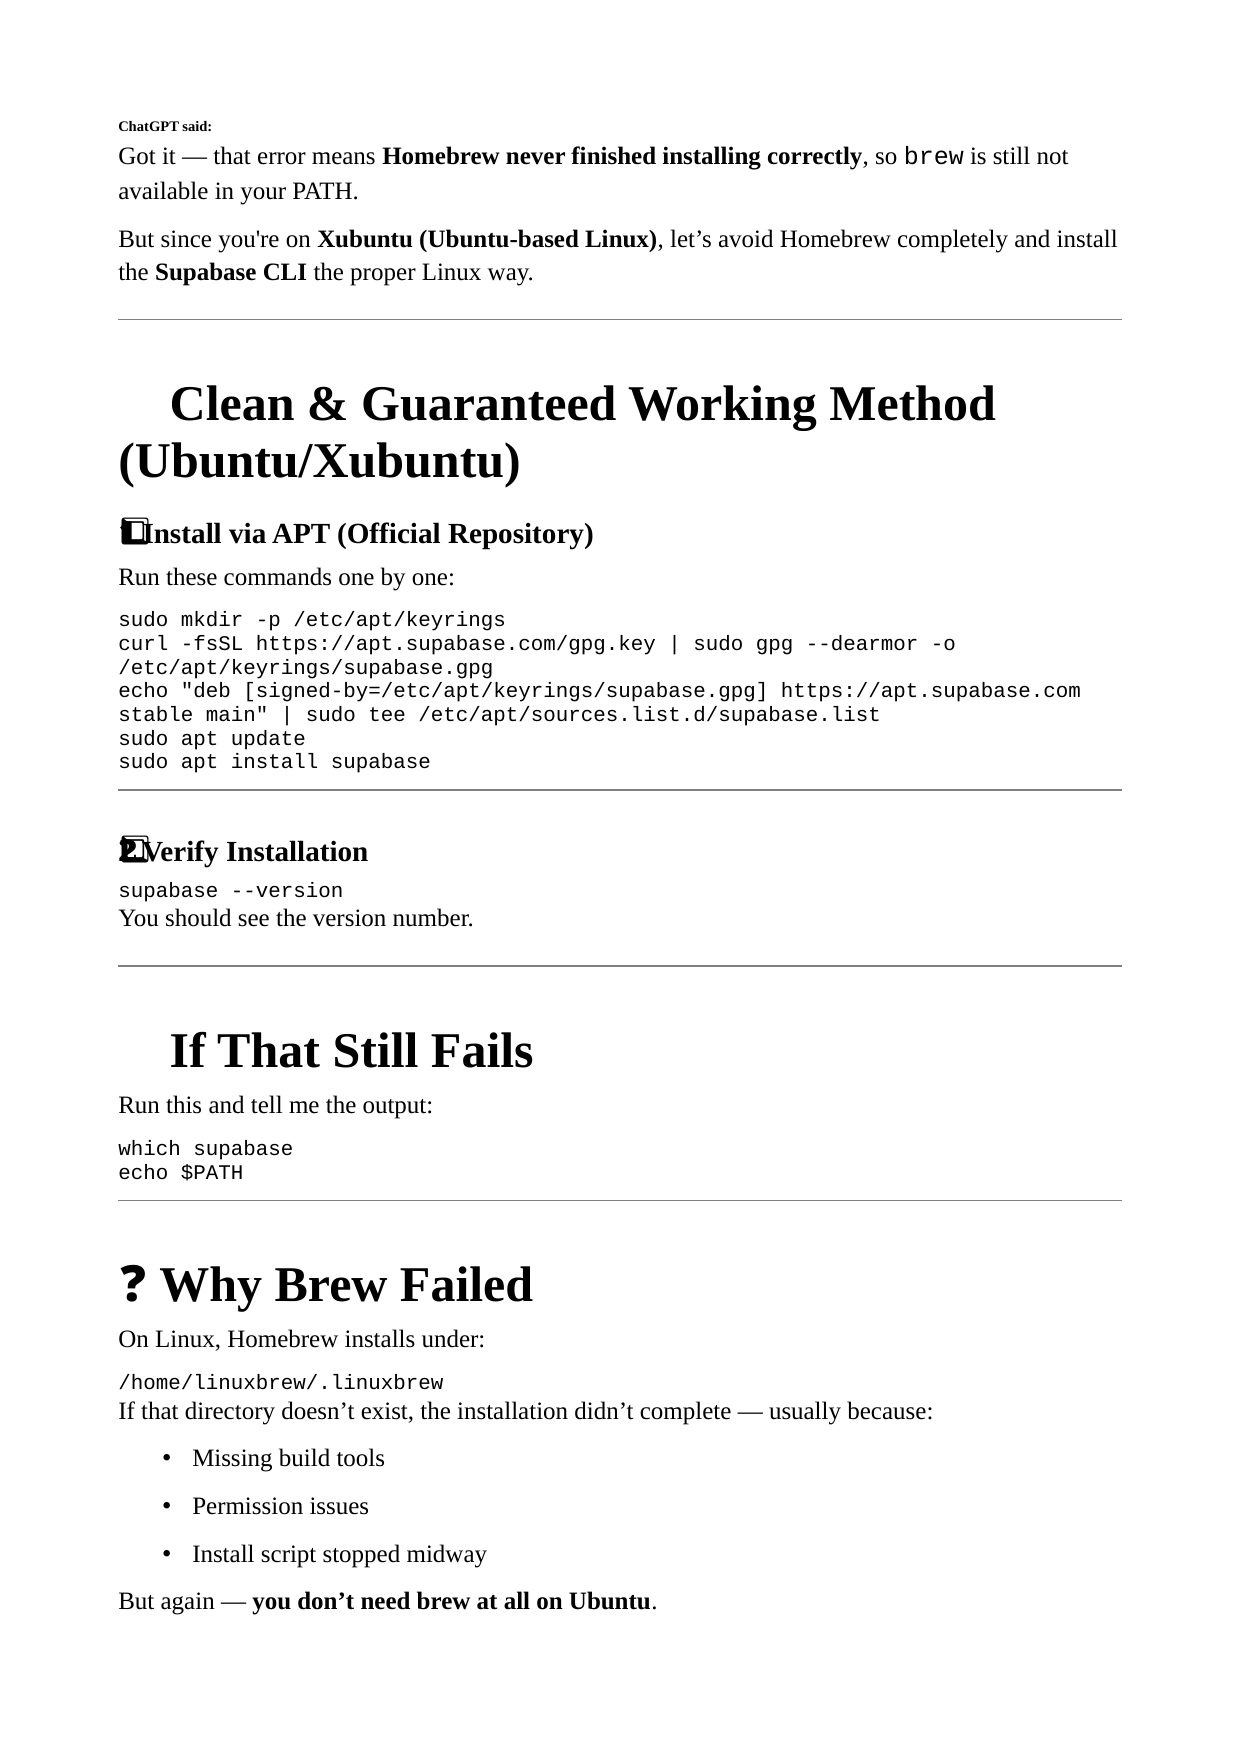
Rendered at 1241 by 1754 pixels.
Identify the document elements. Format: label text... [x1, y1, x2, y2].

text sudo mkdir -p /etc/apt/keyrings [118, 609, 1122, 633]
text /home/linuxbrew/.linuxbrew [118, 1372, 1122, 1396]
text But again — you don’t need brew at all on Ubuntu. [118, 1586, 1122, 1615]
subtitle ✅ Clean & Guaranteed Working Method (Ubuntu/Xubuntu) [118, 374, 1122, 489]
text sudo apt install supabase [118, 751, 1122, 775]
text On Linux, Homebrew installs under: [118, 1324, 1122, 1353]
subtitle 2️⃣ Verify Installation [118, 834, 1122, 867]
text Got it — that error means Homebrew never finished installing correctly, so brew is still not available in your PATH. [118, 141, 1122, 205]
subtitle 🚨 If That Still Fails [118, 1020, 1122, 1078]
text But since you're on Xubuntu (Ubuntu-based Linux), let’s avoid Homebrew completely and install the Supabase CLI the proper Linux way. [118, 224, 1122, 286]
text If that directory doesn’t exist, the installation didn’t complete — usually because: [118, 1396, 1122, 1424]
text You should see the version number. [118, 903, 1122, 932]
subtitle ChatGPT said: [118, 118, 1122, 135]
text echo $PATH [118, 1162, 1122, 1185]
text echo "deb [signed-by=/etc/apt/keyrings/supabase.gpg] https://apt.supabase.com stable main" | sudo tee /etc/apt/sources.list.d/supabase.list [118, 680, 1122, 728]
list Missing build tools [162, 1443, 1122, 1472]
text curl -fsSL https://apt.supabase.com/gpg.key | sudo gpg --dearmor -o /etc/apt/keyrings/supabase.gpg [118, 633, 1122, 680]
text sudo apt update [118, 728, 1122, 751]
text Run this and tell me the output: [118, 1090, 1122, 1119]
text supabase --version [118, 880, 1122, 903]
text which supabase [118, 1138, 1122, 1162]
subtitle ❓ Why Brew Failed [118, 1254, 1122, 1312]
text Run these commands one by one: [118, 562, 1122, 591]
list Permission issues [162, 1491, 1122, 1520]
subtitle 1️⃣ Install via APT (Official Repository) [118, 516, 1122, 549]
list Install script stopped midway [162, 1539, 1122, 1567]
